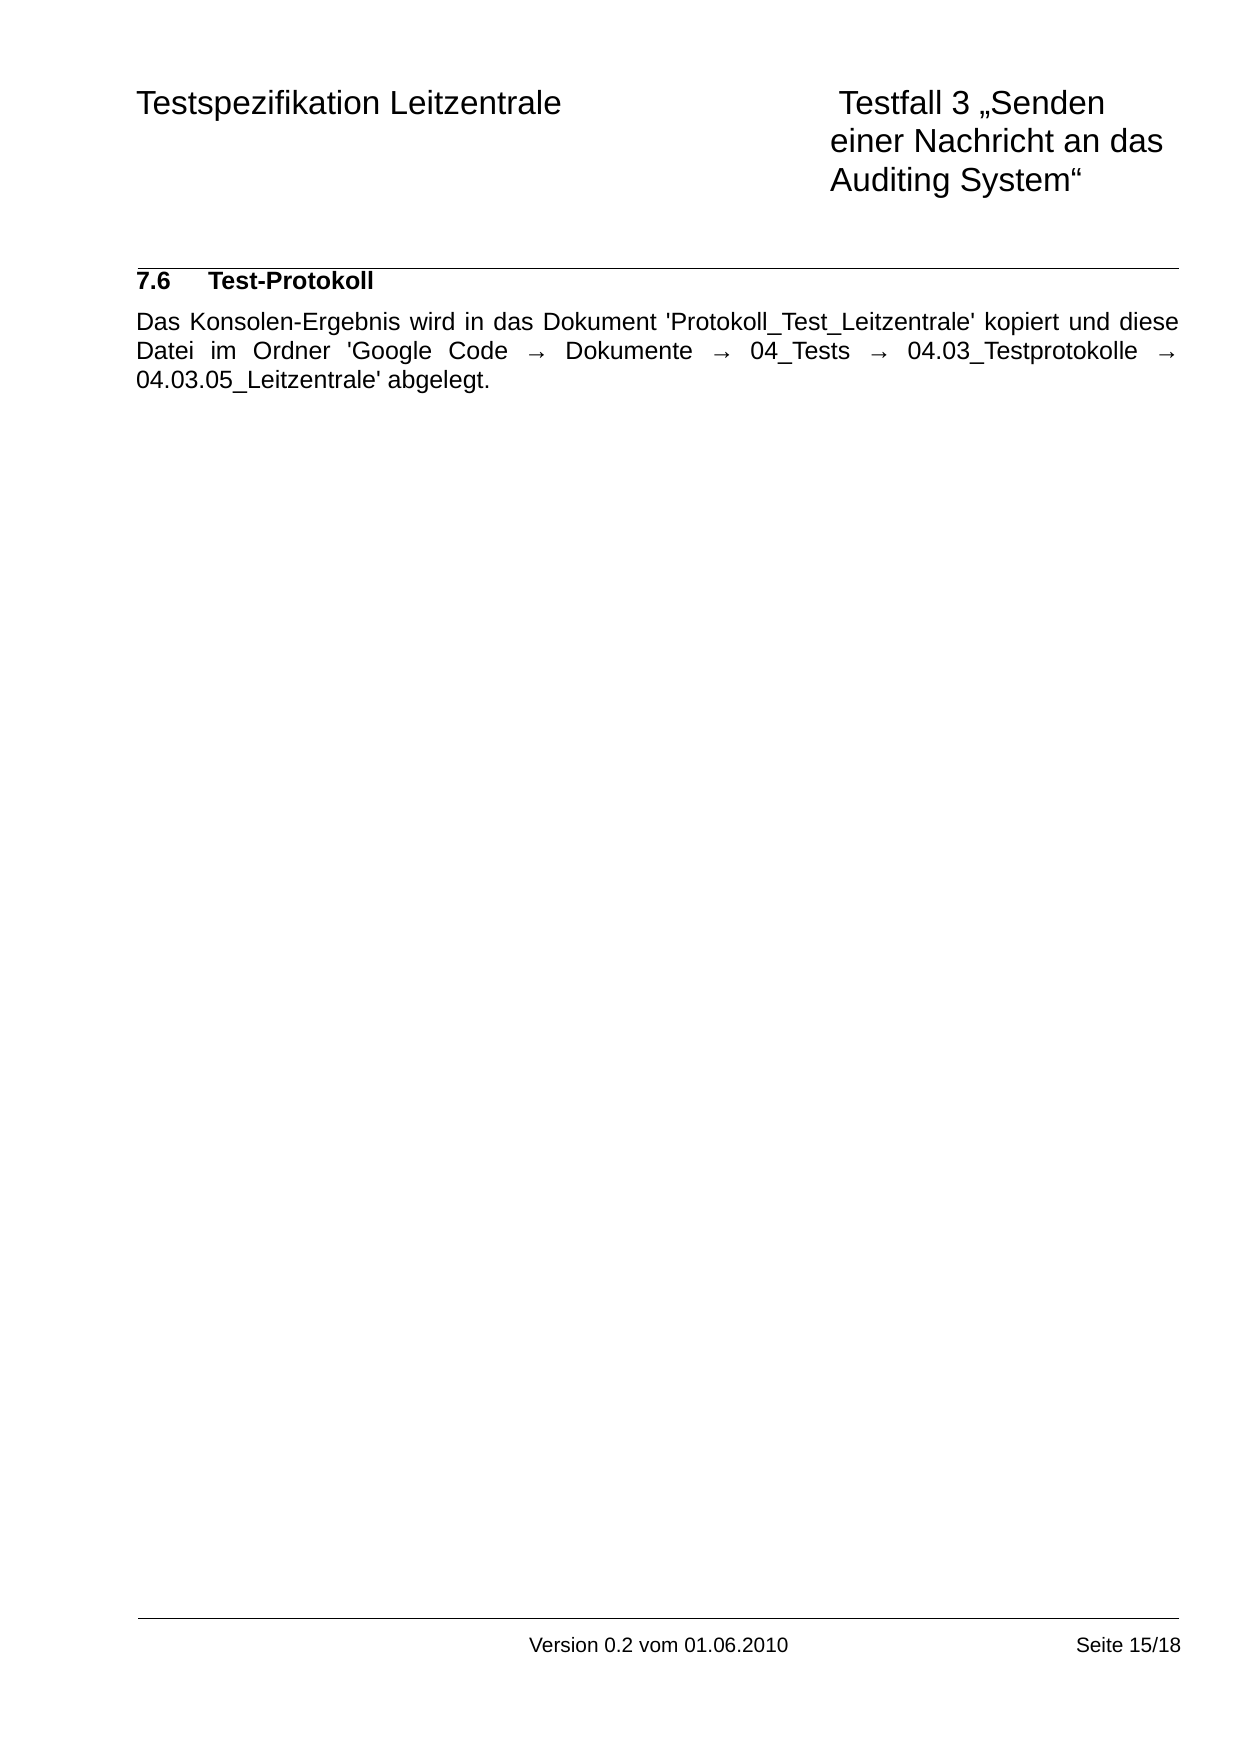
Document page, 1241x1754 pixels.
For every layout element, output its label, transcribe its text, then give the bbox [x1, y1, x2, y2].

text Das Konsolen-Ergebnis wird in das Dokument 'Protokoll_Test_Leitzentrale' kopiert und diese Datei im Ordner 'Google Code → Dokumente → 04_Tests → 04.03_Testprotokolle → 04.03.05_Leitzentrale' abgelegt. [136, 307, 1181, 393]
subtitle Test-Protokoll [136, 289, 1181, 294]
